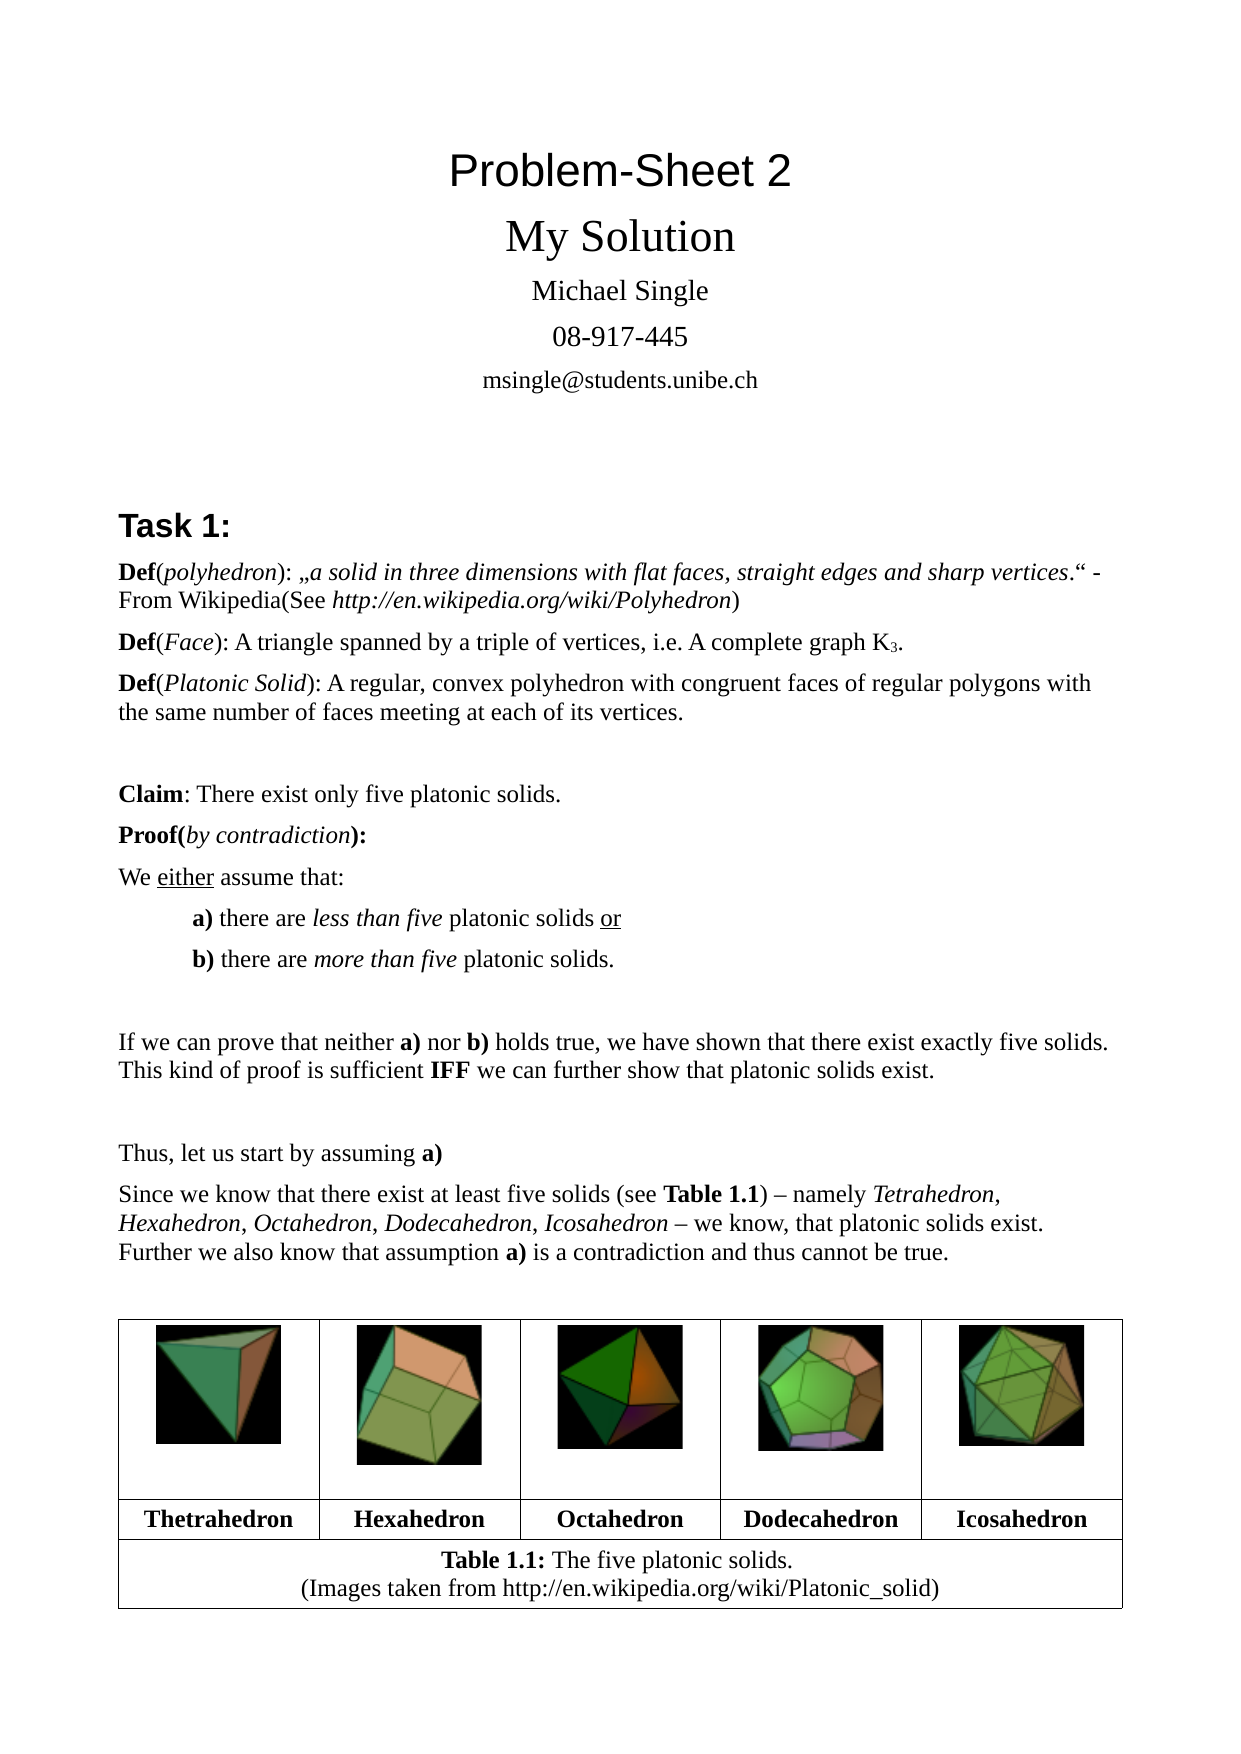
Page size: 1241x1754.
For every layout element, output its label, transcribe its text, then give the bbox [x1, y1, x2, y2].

table_header [320, 1320, 520, 1499]
text Claim: There exist only five platonic solids. [118, 779, 1122, 808]
text b) there are more than five platonic solids. [118, 944, 1122, 973]
table_cell Thetrahedron [119, 1500, 319, 1539]
table_cell Icosahedron [922, 1500, 1122, 1539]
table_header [119, 1320, 319, 1499]
picture [356, 1325, 482, 1465]
text Def(Platonic Solid): A regular, convex polyhedron with congruent faces of regular polygons with the same number of faces meeting at each of its vertices. [118, 668, 1122, 726]
picture [758, 1325, 884, 1451]
table_header [721, 1320, 921, 1499]
text 08-917-445 [118, 319, 1122, 353]
table_cell Hexahedron [320, 1500, 520, 1539]
table_cell Table 1.1: The five platonic solids. (Images taken from http://en.wikipedia.org/wiki/Platonic_solid) [119, 1540, 1122, 1608]
table_header [521, 1320, 720, 1448]
table_cell Dodecahedron [721, 1500, 921, 1539]
text Thus, let us start by assuming a) [118, 1138, 1122, 1167]
table_header [521, 1449, 720, 1499]
text If we can prove that neither a) nor b) holds true, we have shown that there exist exactly five solids. This kind of proof is sufficient IFF we can further show that platonic solids exist. [118, 1027, 1122, 1084]
table_header [922, 1320, 1122, 1499]
picture [156, 1325, 281, 1444]
picture [557, 1325, 683, 1449]
subtitle Problem-Sheet 2 [118, 143, 1122, 196]
text Def(Face): A triangle spanned by a triple of vertices, i.e. A complete graph K3. [118, 627, 1122, 656]
text msingle@students.unibe.ch [118, 366, 1122, 394]
text Proof(by contradiction): [118, 821, 1122, 849]
text a) there are less than five platonic solids or [118, 903, 1122, 932]
table_cell Octahedron [521, 1500, 720, 1539]
picture [959, 1325, 1085, 1446]
text Michael Single [118, 273, 1122, 307]
text Def(polyhedron): „a solid in three dimensions with flat faces, straight edges and sharp vertices.“ - From Wikipedia(See http://en.wikipedia.org/wiki/Polyhedron) [118, 557, 1122, 614]
text We either assume that: [118, 862, 1122, 891]
text My Solution [118, 208, 1122, 261]
text Since we know that there exist at least five solids (see Table 1.1) – namely Tetrahedron, Hexahedron, Octahedron, Dodecahedron, Icosahedron – we know, that platonic solids exist. Further we also know that assumption a) is a contradiction and thus cannot be true. [118, 1179, 1122, 1266]
subtitle Task 1: [118, 506, 1122, 544]
